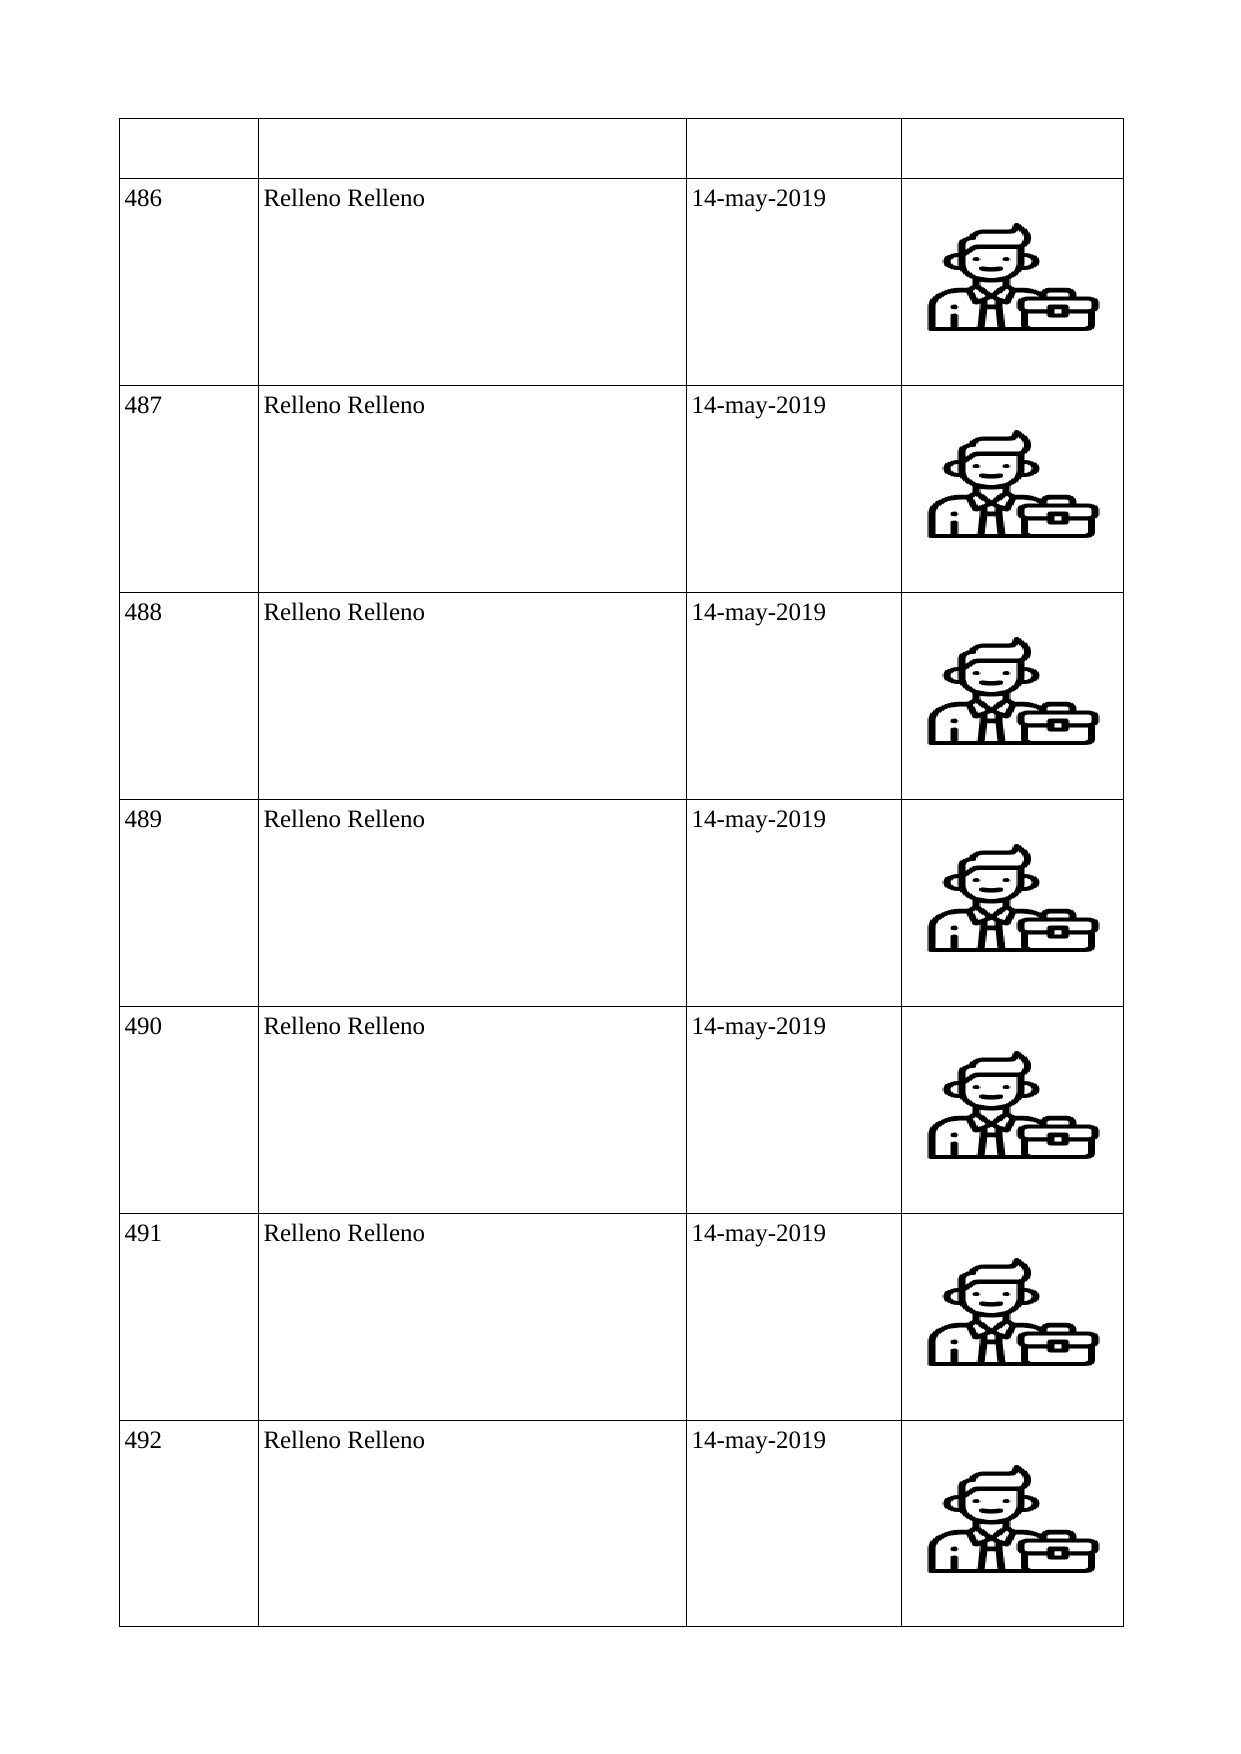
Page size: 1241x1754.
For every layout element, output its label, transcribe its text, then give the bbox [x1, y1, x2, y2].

table_cell a [902, 1421, 1123, 1626]
picture [919, 844, 1109, 952]
table_cell a [902, 119, 1123, 178]
table_cell Relleno Relleno [259, 1421, 686, 1626]
table_cell 491 [120, 1214, 258, 1419]
table_cell a [902, 1007, 1123, 1212]
table_cell [14, 118, 119, 178]
picture [919, 637, 1109, 745]
table_cell a [902, 1214, 1123, 1419]
table_cell [259, 119, 686, 178]
table_cell 14-may-2019 [687, 593, 901, 798]
table_cell [14, 1213, 119, 1419]
table_cell 486 [120, 179, 258, 384]
table_cell [14, 1420, 119, 1626]
table_cell Relleno Relleno [259, 386, 686, 592]
picture [919, 1258, 1109, 1366]
table_cell Relleno Relleno [259, 800, 686, 1006]
table_cell Relleno Relleno [259, 1007, 686, 1212]
table_cell [14, 1006, 119, 1212]
table_cell 490 [120, 1007, 258, 1212]
table_cell [687, 119, 901, 178]
table_cell a [902, 638, 1123, 798]
table_cell 14-may-2019 [687, 1421, 901, 1626]
table_cell Relleno Relleno [259, 1214, 686, 1419]
table_cell [14, 799, 119, 1006]
table_cell 14-may-2019 [687, 386, 901, 592]
table_cell Relleno Relleno [259, 179, 686, 384]
table_cell Relleno Relleno [259, 593, 686, 798]
table_cell [14, 592, 119, 798]
table_cell 489 [120, 800, 258, 1006]
table_cell a [902, 224, 1123, 384]
table_cell 492 [120, 1421, 258, 1626]
picture [919, 1051, 1109, 1159]
table_cell [902, 179, 1123, 223]
picture [919, 430, 1109, 538]
table_cell 14-may-2019 [687, 1007, 901, 1212]
table_cell a [902, 800, 1123, 1006]
table_cell [902, 593, 1123, 637]
picture [919, 1465, 1109, 1573]
table_cell 14-may-2019 [687, 179, 901, 384]
picture [919, 223, 1109, 331]
table_cell 14-may-2019 [687, 800, 901, 1006]
table_cell a [902, 386, 1123, 592]
table_cell 488 [120, 593, 258, 798]
table_cell [14, 178, 119, 384]
table_cell [120, 119, 258, 178]
table_cell 487 [120, 386, 258, 592]
table_cell 14-may-2019 [687, 1214, 901, 1419]
table_cell [14, 385, 119, 592]
